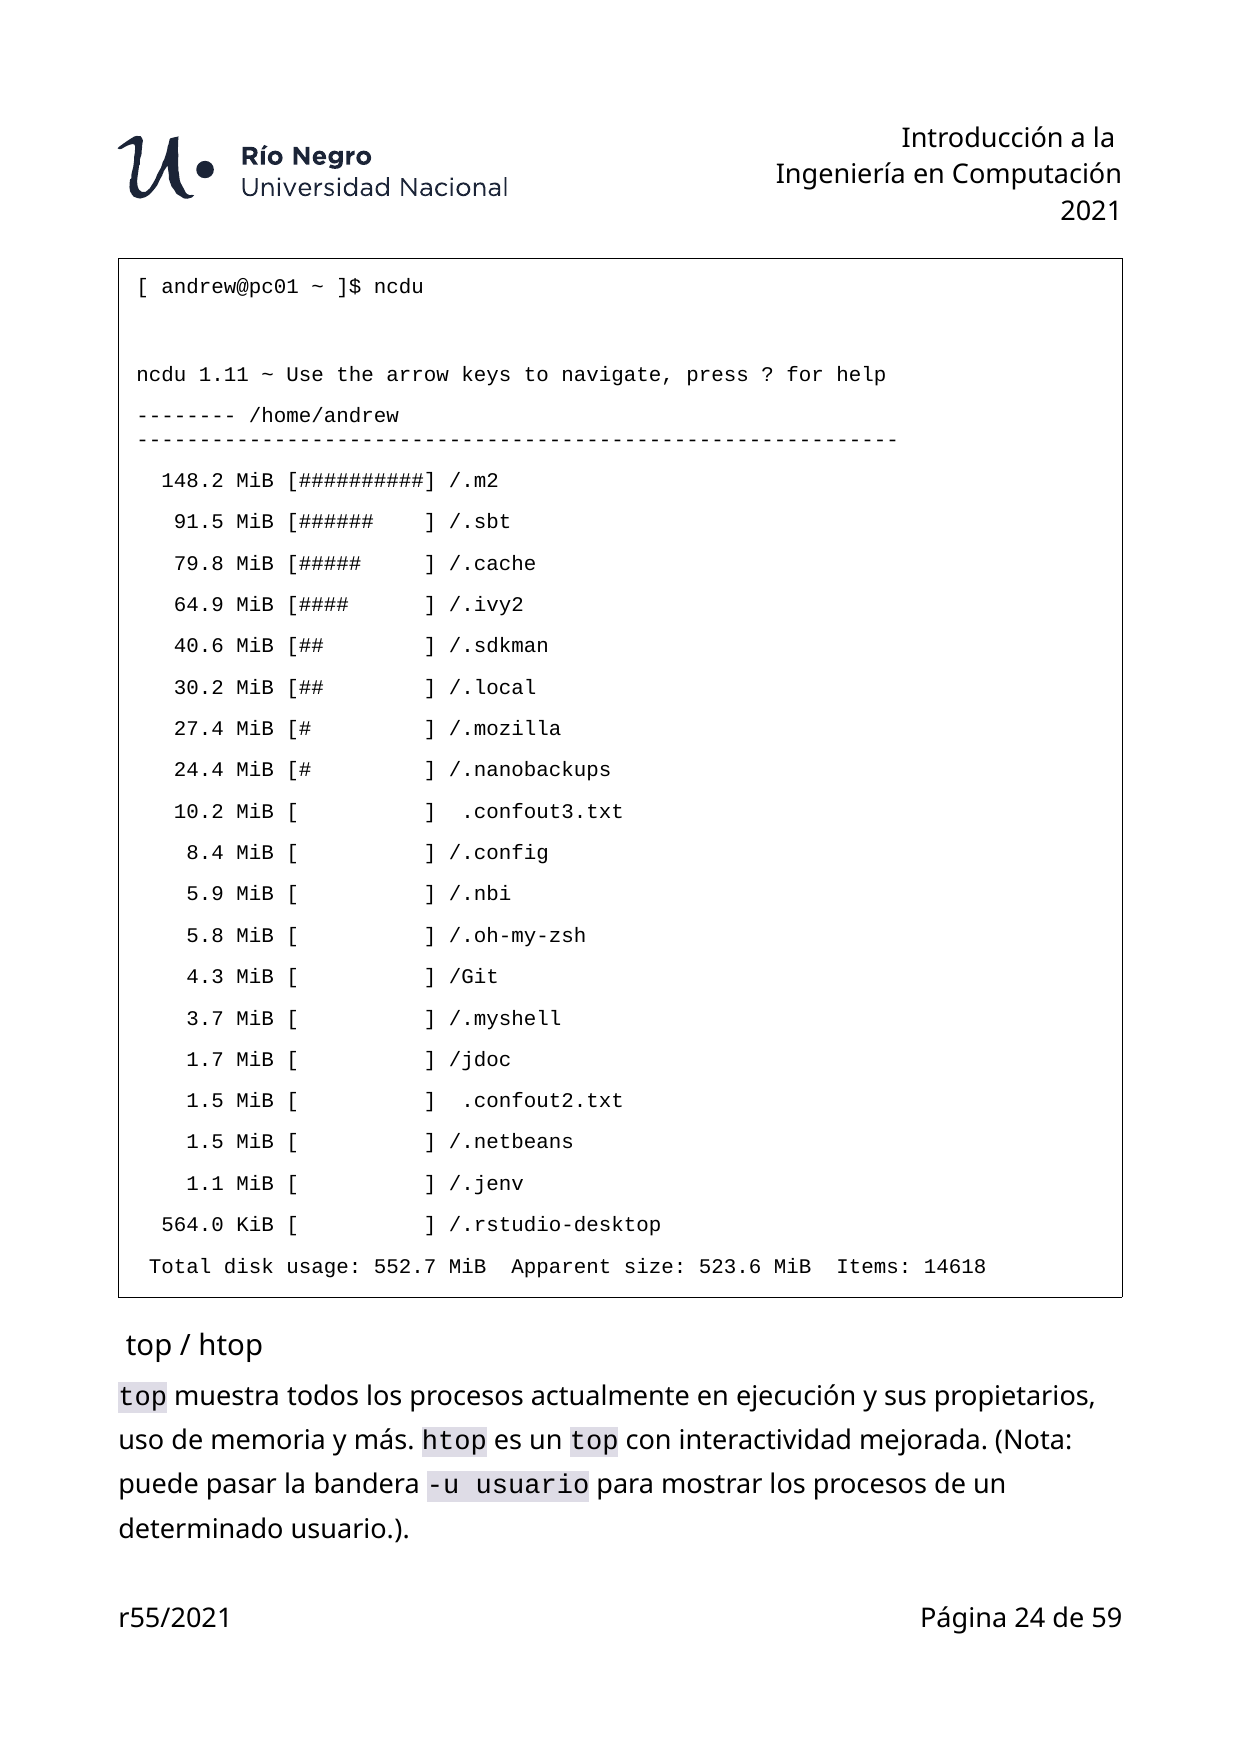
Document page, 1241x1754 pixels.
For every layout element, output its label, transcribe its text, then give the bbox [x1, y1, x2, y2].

text 564.0 KiB [ ] /.rstudio-desktop [119, 1196, 1122, 1238]
text 91.5 MiB [###### ] /.sbt [119, 493, 1122, 535]
text Total disk usage: 552.7 MiB Apparent size: 523.6 MiB Items: 14618 [119, 1238, 1122, 1297]
text 5.8 MiB [ ] /.oh-my-zsh [119, 907, 1122, 948]
text -------- /home/andrew ------------------------------------------------------------- [119, 387, 1122, 452]
text 5.9 MiB [ ] /.nbi [119, 866, 1122, 907]
text 10.2 MiB [ ] .confout3.txt [119, 783, 1122, 824]
text 1.1 MiB [ ] /.jenv [119, 1155, 1122, 1196]
text 27.4 MiB [# ] /.mozilla [119, 700, 1122, 742]
text [ andrew@pc01 ~ ]$ ncdu [119, 259, 1122, 300]
text ncdu 1.11 ~ Use the arrow keys to navigate, press ? for help [119, 346, 1122, 387]
text 64.9 MiB [#### ] /.ivy2 [119, 576, 1122, 617]
text top muestra todos los procesos actualmente en ejecución y sus propietarios, uso de memoria y más. htop es un top con interactividad mejorada. (Nota: puede pasar la bandera -u usuario para mostrar los procesos de un determinado usuario.). [118, 1376, 1122, 1546]
text 4.3 MiB [ ] /Git [119, 948, 1122, 990]
text 1.5 MiB [ ] /.netbeans [119, 1114, 1122, 1155]
text 8.4 MiB [ ] /.config [119, 824, 1122, 866]
text 40.6 MiB [## ] /.sdkman [119, 617, 1122, 659]
text 79.8 MiB [##### ] /.cache [119, 535, 1122, 576]
subtitle top / htop [118, 1323, 1122, 1363]
text 1.7 MiB [ ] /jdoc [119, 1031, 1122, 1072]
text 1.5 MiB [ ] .confout2.txt [119, 1072, 1122, 1114]
text 24.4 MiB [# ] /.nanobackups [119, 742, 1122, 783]
text 30.2 MiB [## ] /.local [119, 659, 1122, 700]
text 3.7 MiB [ ] /.myshell [119, 990, 1122, 1031]
text 148.2 MiB [##########] /.m2 [119, 452, 1122, 493]
